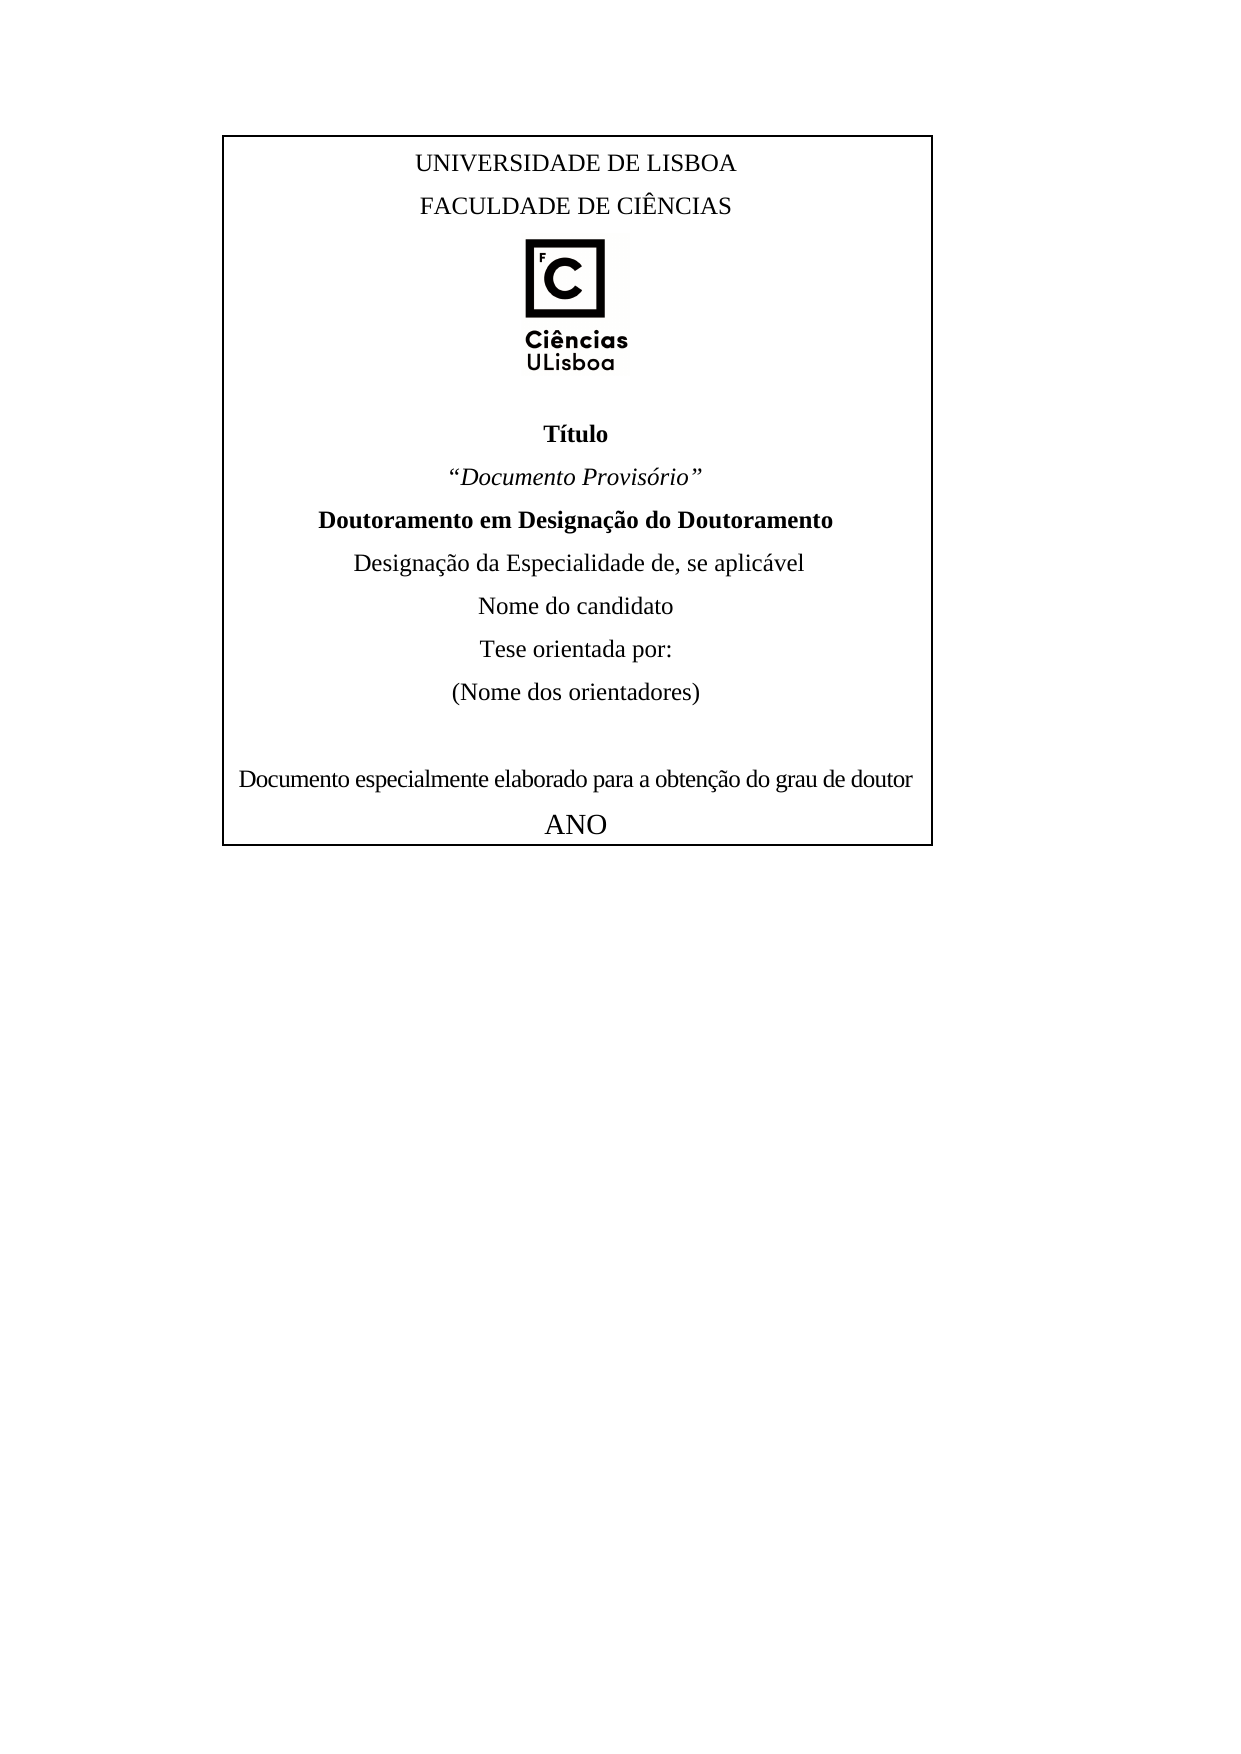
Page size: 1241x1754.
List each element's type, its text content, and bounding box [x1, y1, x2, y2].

text UNIVERSIDADE DE LISBOA [224, 148, 930, 176]
text ANO [224, 807, 930, 840]
text (Nome dos orientadores) [224, 677, 930, 706]
text Doutoramento em Designação do Doutoramento [224, 505, 930, 534]
text FACULDADE DE CIÊNCIAS [224, 191, 930, 219]
text “Documento Provisório” [224, 462, 930, 491]
text Nome do candidato [224, 591, 930, 620]
text Documento especialmente elaborado para a obtenção do grau de doutor [224, 764, 930, 792]
text Designação da Especialidade de, se aplicável [224, 548, 930, 577]
text Título [224, 419, 930, 447]
text Tese orientada por: [224, 634, 930, 663]
